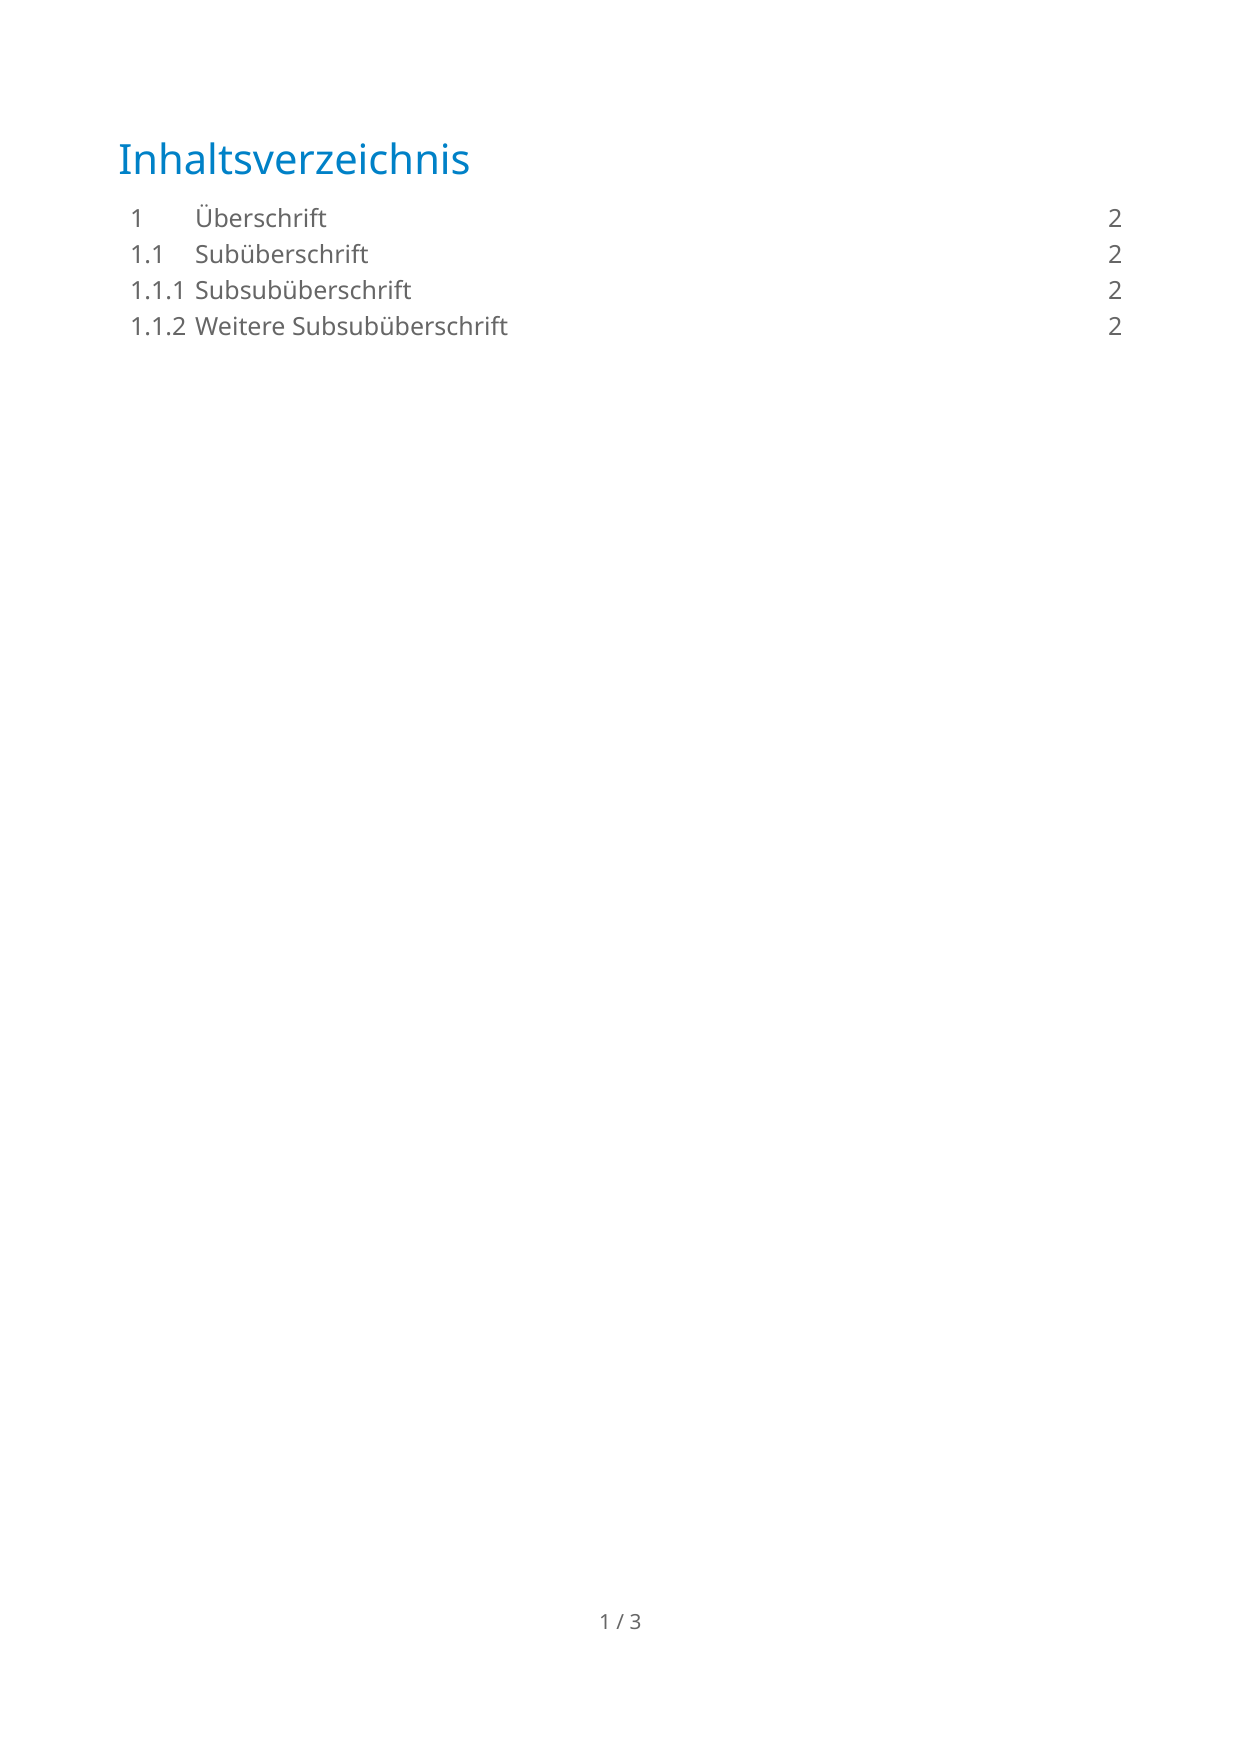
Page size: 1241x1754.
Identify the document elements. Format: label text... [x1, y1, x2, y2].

subtitle Inhaltsverzeichnis [118, 130, 1122, 187]
text 1.1 Subüberschrift 2 [118, 237, 1122, 271]
text 1 Überschrift 2 [118, 201, 1122, 235]
text 1.1.1 Subsubüberschrift 2 [118, 272, 1122, 307]
text 1.1.2 Weitere Subsubüberschrift 2 [118, 308, 1122, 342]
